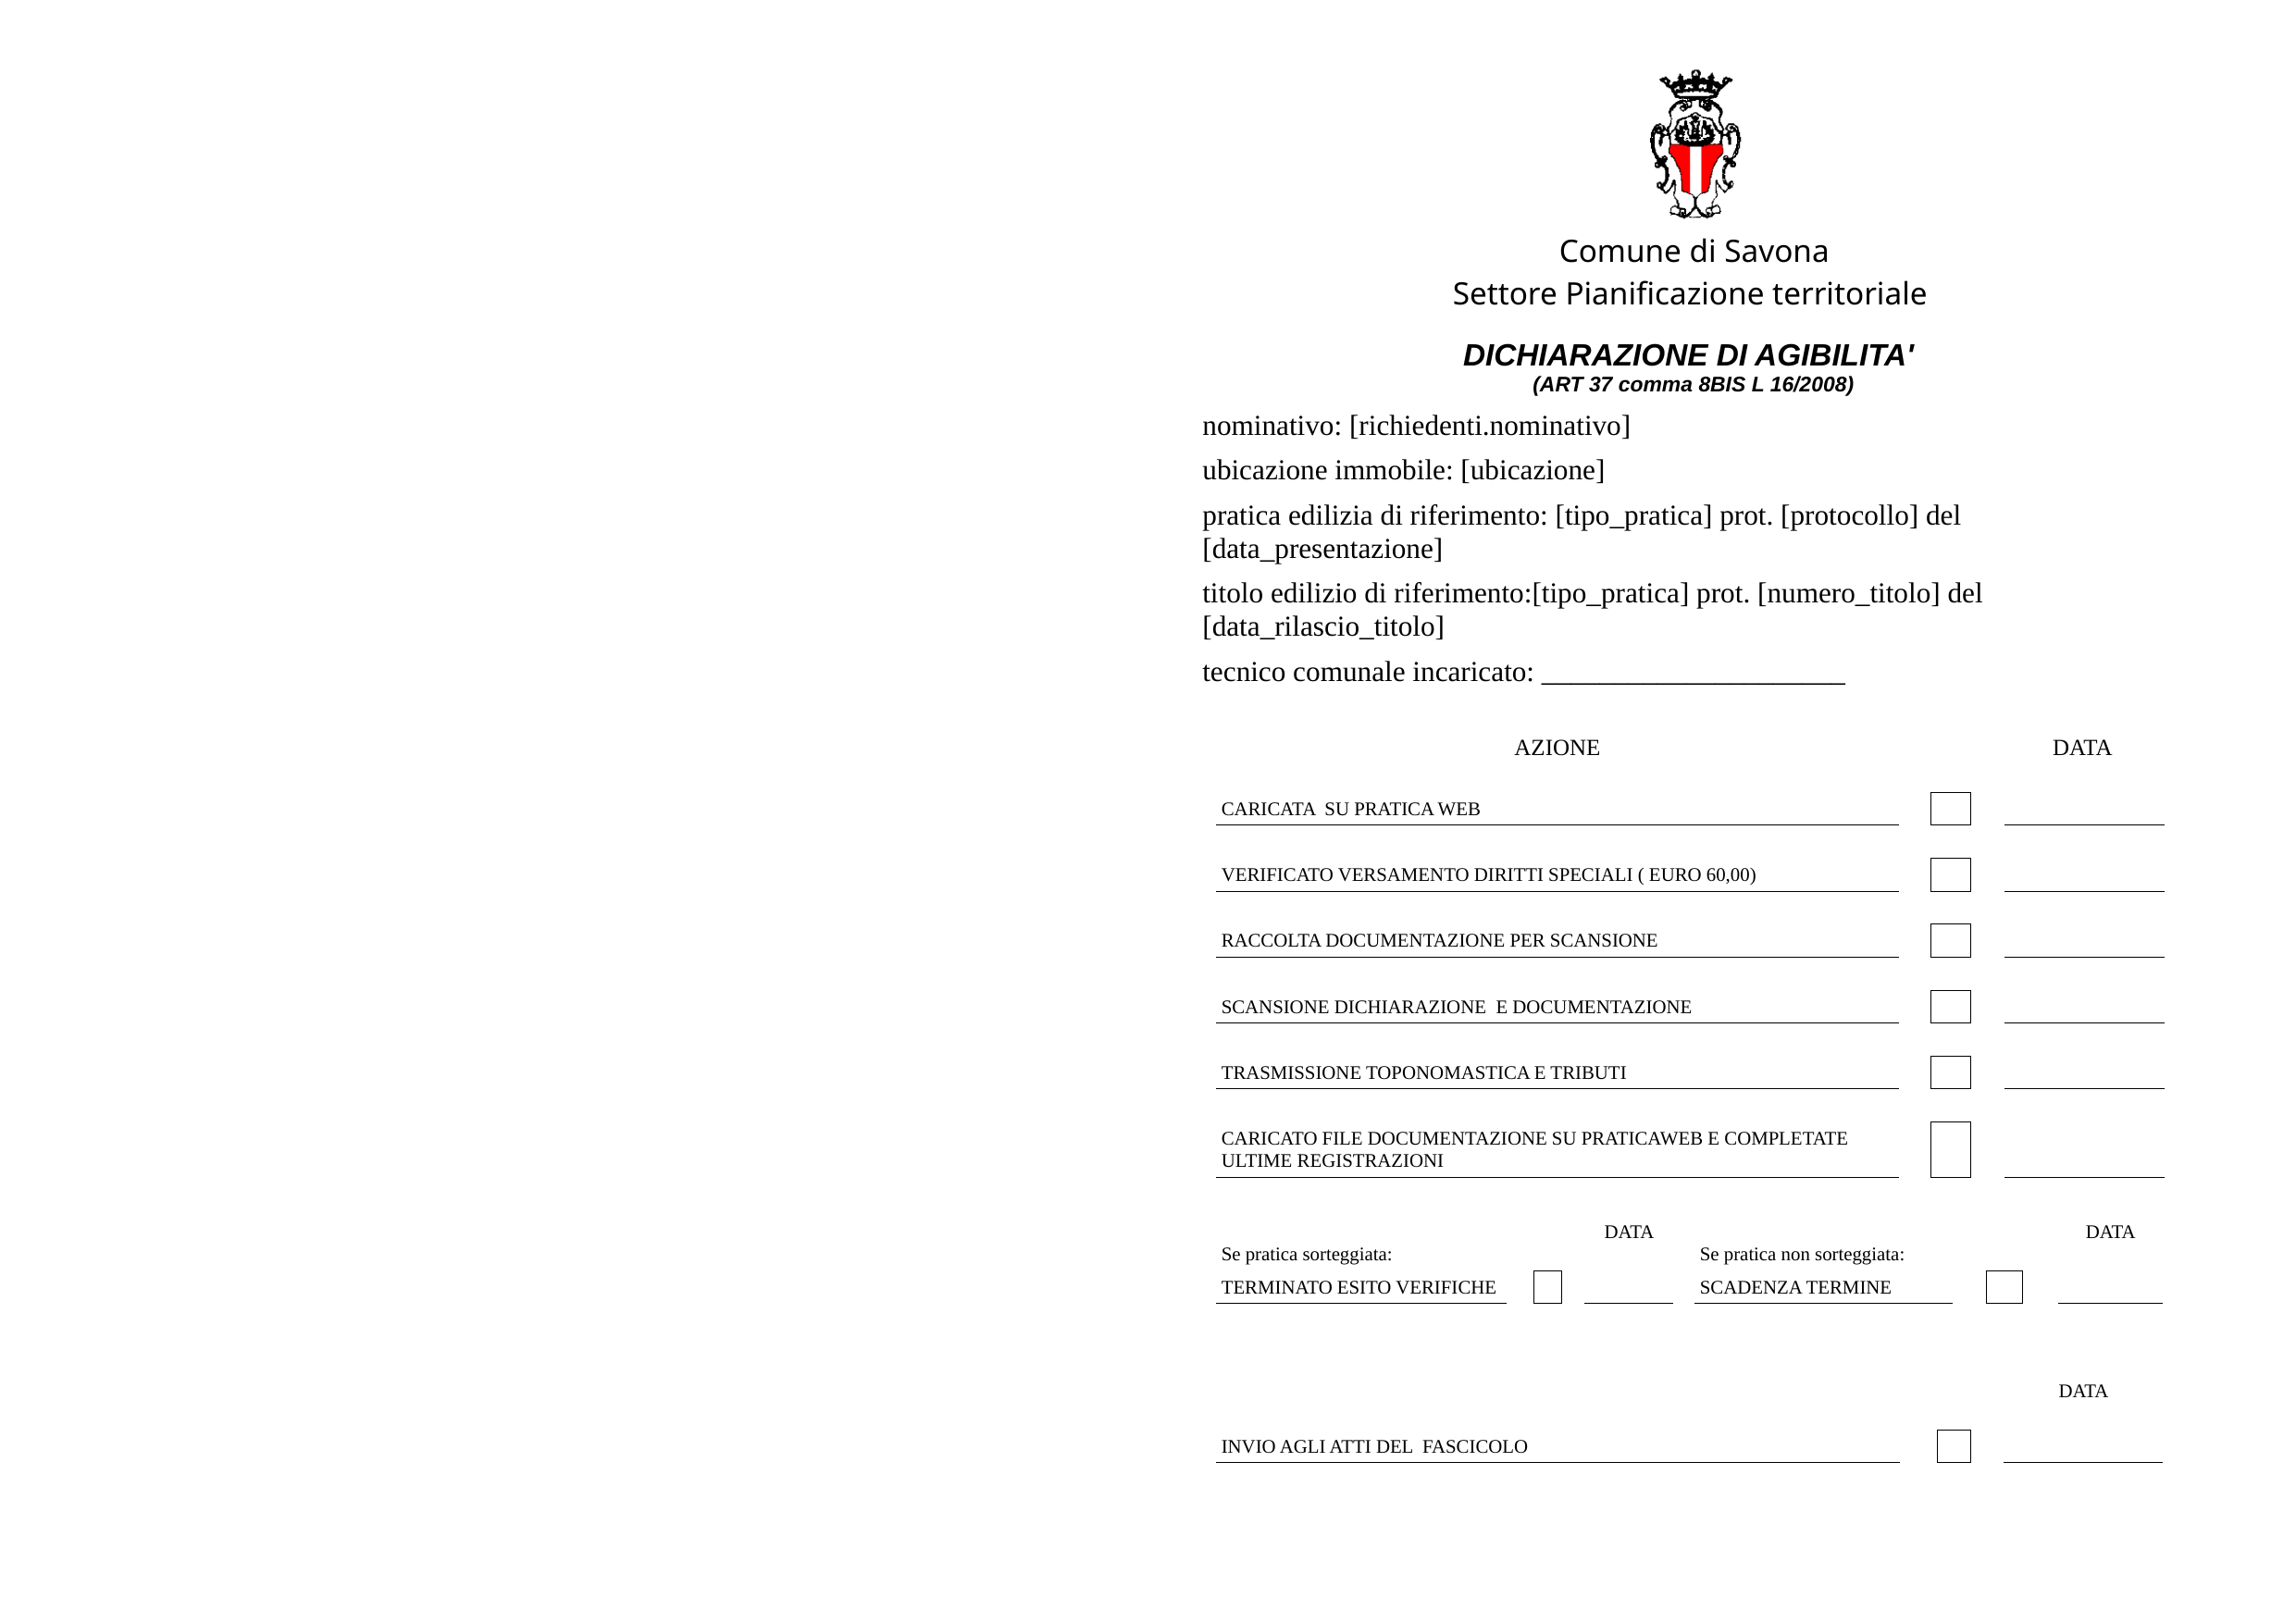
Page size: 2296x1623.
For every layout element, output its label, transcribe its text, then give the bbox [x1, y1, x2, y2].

table_cell [2004, 892, 2165, 923]
text titolo edilizio di riferimento:[tipo_pratica] prot. [numero_titolo] del [data_rilascio_titolo] [1202, 576, 2186, 642]
text nominativo: [richiedenti.nominativo] [1202, 408, 2186, 441]
table_cell [2004, 1089, 2165, 1121]
text tecnico comunale incaricato: _____________________ [1202, 654, 2186, 688]
table_cell [2022, 1303, 2058, 1336]
table_cell CARICATA SU PRATICA WEB [1216, 792, 1899, 824]
table_header [1900, 1374, 1937, 1430]
table_cell [1953, 1303, 1986, 1336]
table_cell [1930, 825, 1970, 858]
table_cell [1899, 1056, 1930, 1088]
table_cell [2004, 825, 2165, 858]
table_cell TERMINATO ESITO VERIFICHE [1216, 1270, 1507, 1303]
table_header [1534, 1215, 1561, 1270]
table_header [1938, 1374, 1970, 1430]
table_header DATA [2058, 1215, 2163, 1270]
table_cell [1899, 990, 1930, 1022]
table_cell [1971, 923, 2004, 957]
table_cell [1507, 1303, 1533, 1336]
table_cell [1987, 1271, 2022, 1303]
table_cell [1931, 1122, 1970, 1177]
title Settore Pianificazione territoriale [1202, 272, 2186, 314]
table_header [1216, 1374, 1900, 1430]
table_cell [1971, 990, 2004, 1022]
table_cell [1216, 825, 1899, 858]
table_cell [1899, 792, 1930, 824]
table_header [1561, 1215, 1584, 1270]
table_cell [2004, 1121, 2165, 1177]
table_cell [2004, 923, 2165, 957]
table_cell [1971, 957, 2004, 989]
table_cell [2004, 792, 2165, 824]
subtitle DICHIARAZIONE DI AGIBILITA' [1202, 337, 2186, 372]
table_cell [2004, 1430, 2163, 1462]
table_cell TRASMISSIONE TOPONOMASTICA E TRIBUTI [1216, 1056, 1899, 1088]
table_cell [2004, 1023, 2165, 1056]
table_header [1507, 1215, 1533, 1270]
table_cell [2004, 858, 2165, 891]
table_header Se pratica sorteggiata: [1216, 1215, 1507, 1270]
table_header Se pratica non sorteggiata: [1694, 1215, 1952, 1270]
table_header AZIONE [1216, 728, 1899, 792]
table_header [1673, 1215, 1694, 1270]
table_cell [1931, 1057, 1970, 1088]
table_cell SCANSIONE DICHIARAZIONE E DOCUMENTAZIONE [1216, 990, 1899, 1022]
table_cell [1216, 958, 1899, 989]
table_cell [1899, 957, 1930, 989]
table_cell [1971, 1056, 2004, 1088]
table_cell [1931, 991, 1970, 1022]
table_cell [1900, 1430, 1937, 1462]
table_cell [1899, 858, 1930, 891]
table_cell [1216, 1023, 1899, 1056]
title Comune di Savona [1202, 229, 2186, 272]
table_cell [1931, 793, 1970, 824]
table_cell [1694, 1304, 1952, 1336]
table_cell [1562, 1270, 1584, 1303]
text pratica edilizia di riferimento: [tipo_pratica] prot. [protocollo] del [data_presentazione] [1202, 498, 2186, 564]
table_header DATA [2004, 1374, 2163, 1430]
table_cell [1673, 1270, 1694, 1303]
table_cell [1216, 1089, 1899, 1121]
table_cell [1953, 1270, 1986, 1303]
table_header DATA [2004, 728, 2165, 792]
table_cell CARICATO FILE DOCUMENTAZIONE SU PRATICAWEB E COMPLETATE ULTIME REGISTRAZIONI [1216, 1121, 1899, 1177]
table_cell [2004, 1056, 2165, 1088]
table_header [1986, 1215, 2022, 1270]
table_cell [1216, 1304, 1507, 1336]
table_cell [1899, 1022, 1930, 1056]
table_cell INVIO AGLI ATTI DEL FASCICOLO [1216, 1430, 1900, 1462]
table_cell [1930, 958, 1970, 989]
table_cell [1561, 1303, 1584, 1336]
table_cell [1899, 923, 1930, 957]
table_cell [1899, 824, 1930, 858]
table_cell [2023, 1270, 2058, 1303]
table_cell [1507, 1270, 1533, 1303]
table_header [1930, 728, 1970, 792]
table_cell [1931, 859, 1970, 891]
table_cell [1971, 891, 2004, 923]
table_cell [1584, 1304, 1673, 1336]
table_header [2022, 1215, 2058, 1270]
table_cell [1986, 1304, 2022, 1336]
table_cell [2058, 1304, 2163, 1336]
table_cell [1930, 1023, 1970, 1056]
table_cell [1899, 1121, 1930, 1177]
table_cell [1930, 1089, 1970, 1121]
table_cell [1216, 892, 1899, 923]
table_cell [1584, 1270, 1673, 1303]
table_cell [1971, 858, 2004, 891]
table_cell [2058, 1270, 2163, 1303]
table_cell [1931, 924, 1970, 957]
table_cell [1971, 1121, 2004, 1177]
table_cell [1938, 1431, 1970, 1462]
table_cell [1971, 824, 2004, 858]
table_cell [1971, 1022, 2004, 1056]
table_cell [1971, 1088, 2004, 1121]
table_header [1899, 728, 1930, 792]
table_cell SCADENZA TERMINE [1694, 1270, 1952, 1303]
table_cell [1930, 892, 1970, 923]
table_cell VERIFICATO VERSAMENTO DIRITTI SPECIALI ( EURO 60,00) [1216, 858, 1899, 891]
table_cell [1899, 891, 1930, 923]
table_cell [1534, 1271, 1561, 1303]
table_header [1970, 1374, 2004, 1430]
table_cell [1899, 1088, 1930, 1121]
subtitle (ART 37 comma 8BIS L 16/2008) [1202, 372, 2186, 397]
table_cell [1971, 792, 2004, 824]
text ubicazione immobile: [ubicazione] [1202, 452, 2186, 487]
table_cell [1534, 1304, 1561, 1336]
table_cell [2004, 958, 2165, 989]
table_cell [1971, 1430, 2004, 1462]
table_header [1953, 1215, 1986, 1270]
table_header DATA [1584, 1215, 1673, 1270]
table_header [1971, 728, 2004, 792]
table_cell RACCOLTA DOCUMENTAZIONE PER SCANSIONE [1216, 923, 1899, 957]
table_cell [1673, 1303, 1694, 1336]
table_cell [2004, 990, 2165, 1022]
